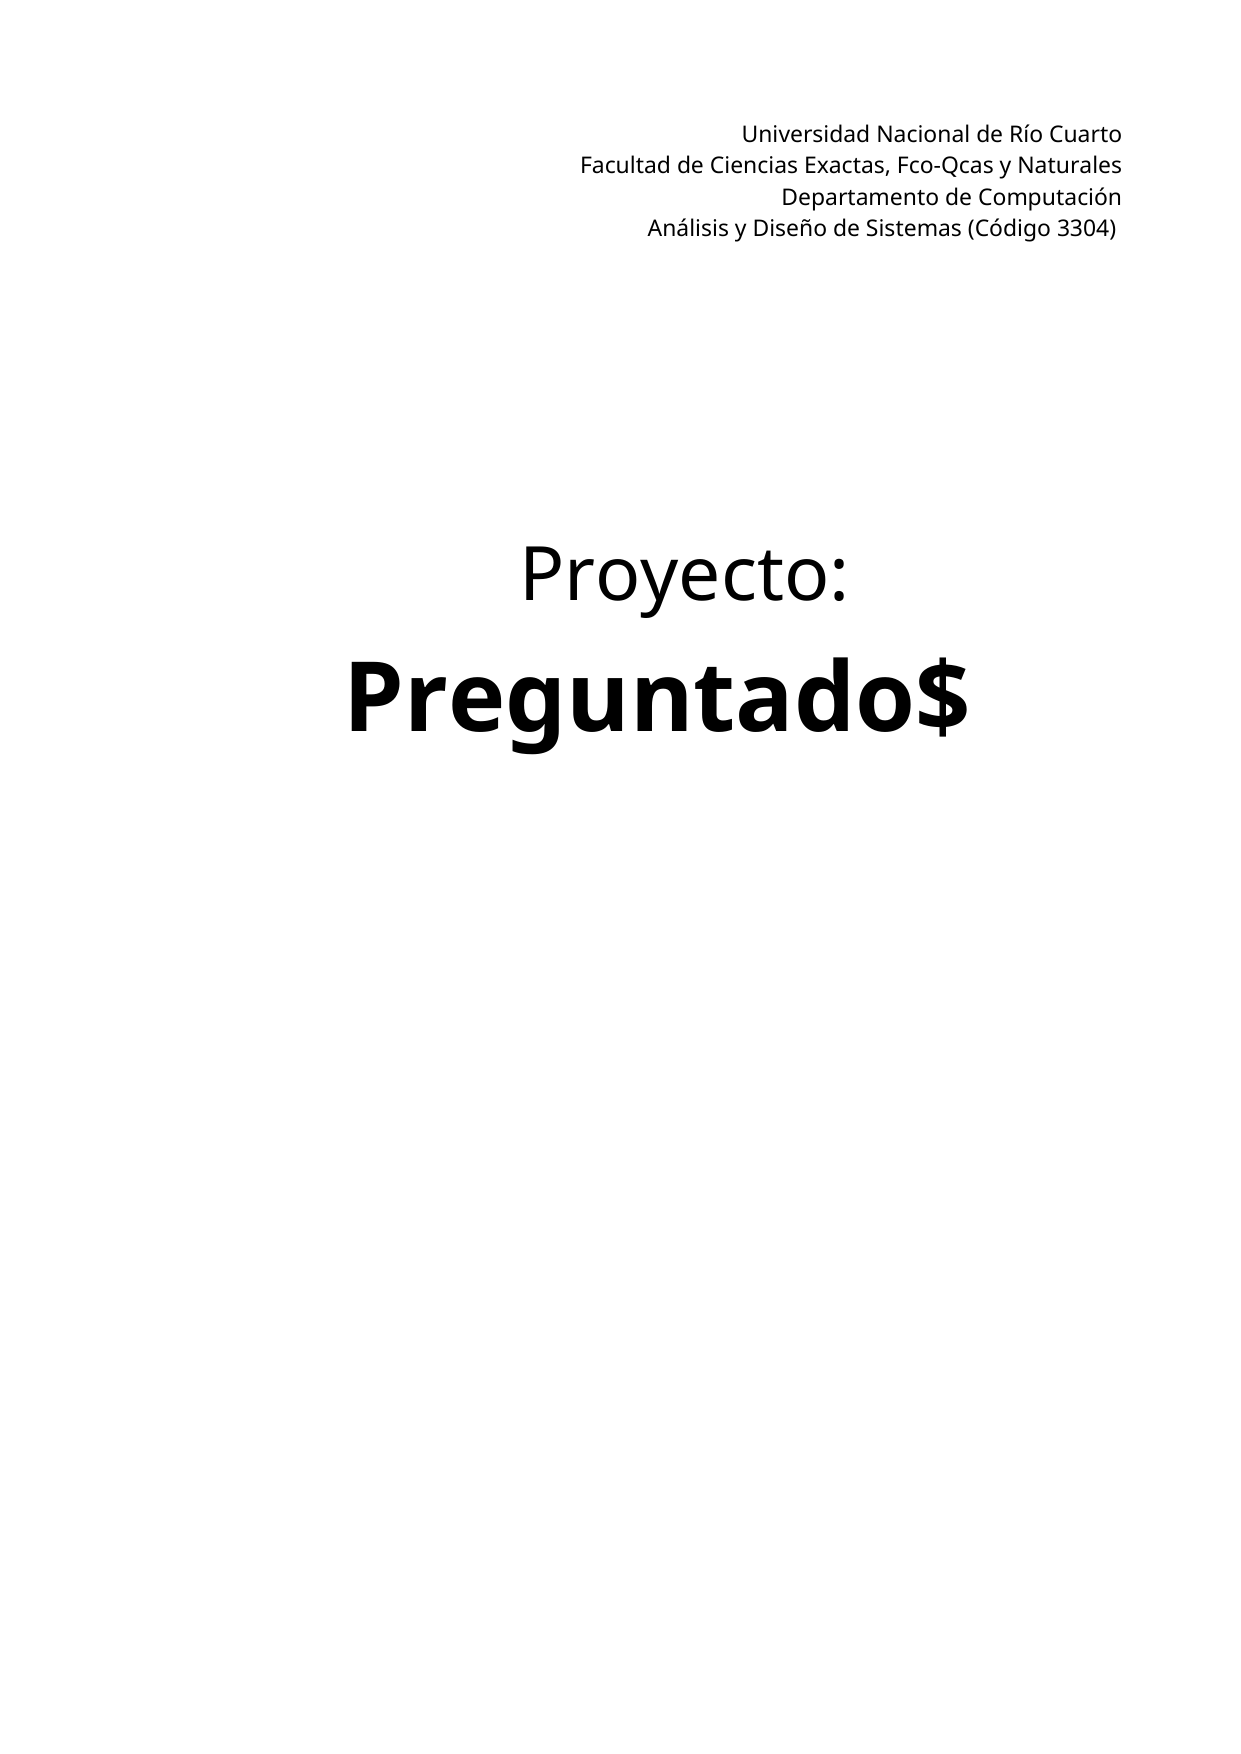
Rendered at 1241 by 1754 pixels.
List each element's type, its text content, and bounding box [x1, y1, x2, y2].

text Universidad Nacional de Río Cuarto [118, 118, 1122, 149]
text Facultad de Ciencias Exactas, Fco-Qcas y Naturales [118, 149, 1122, 181]
text Análisis y Diseño de Sistemas (Código 3304) [118, 212, 1122, 243]
text Proyecto: [118, 496, 1122, 628]
text Preguntado$ [118, 628, 1122, 760]
text Departamento de Computación [118, 181, 1122, 212]
